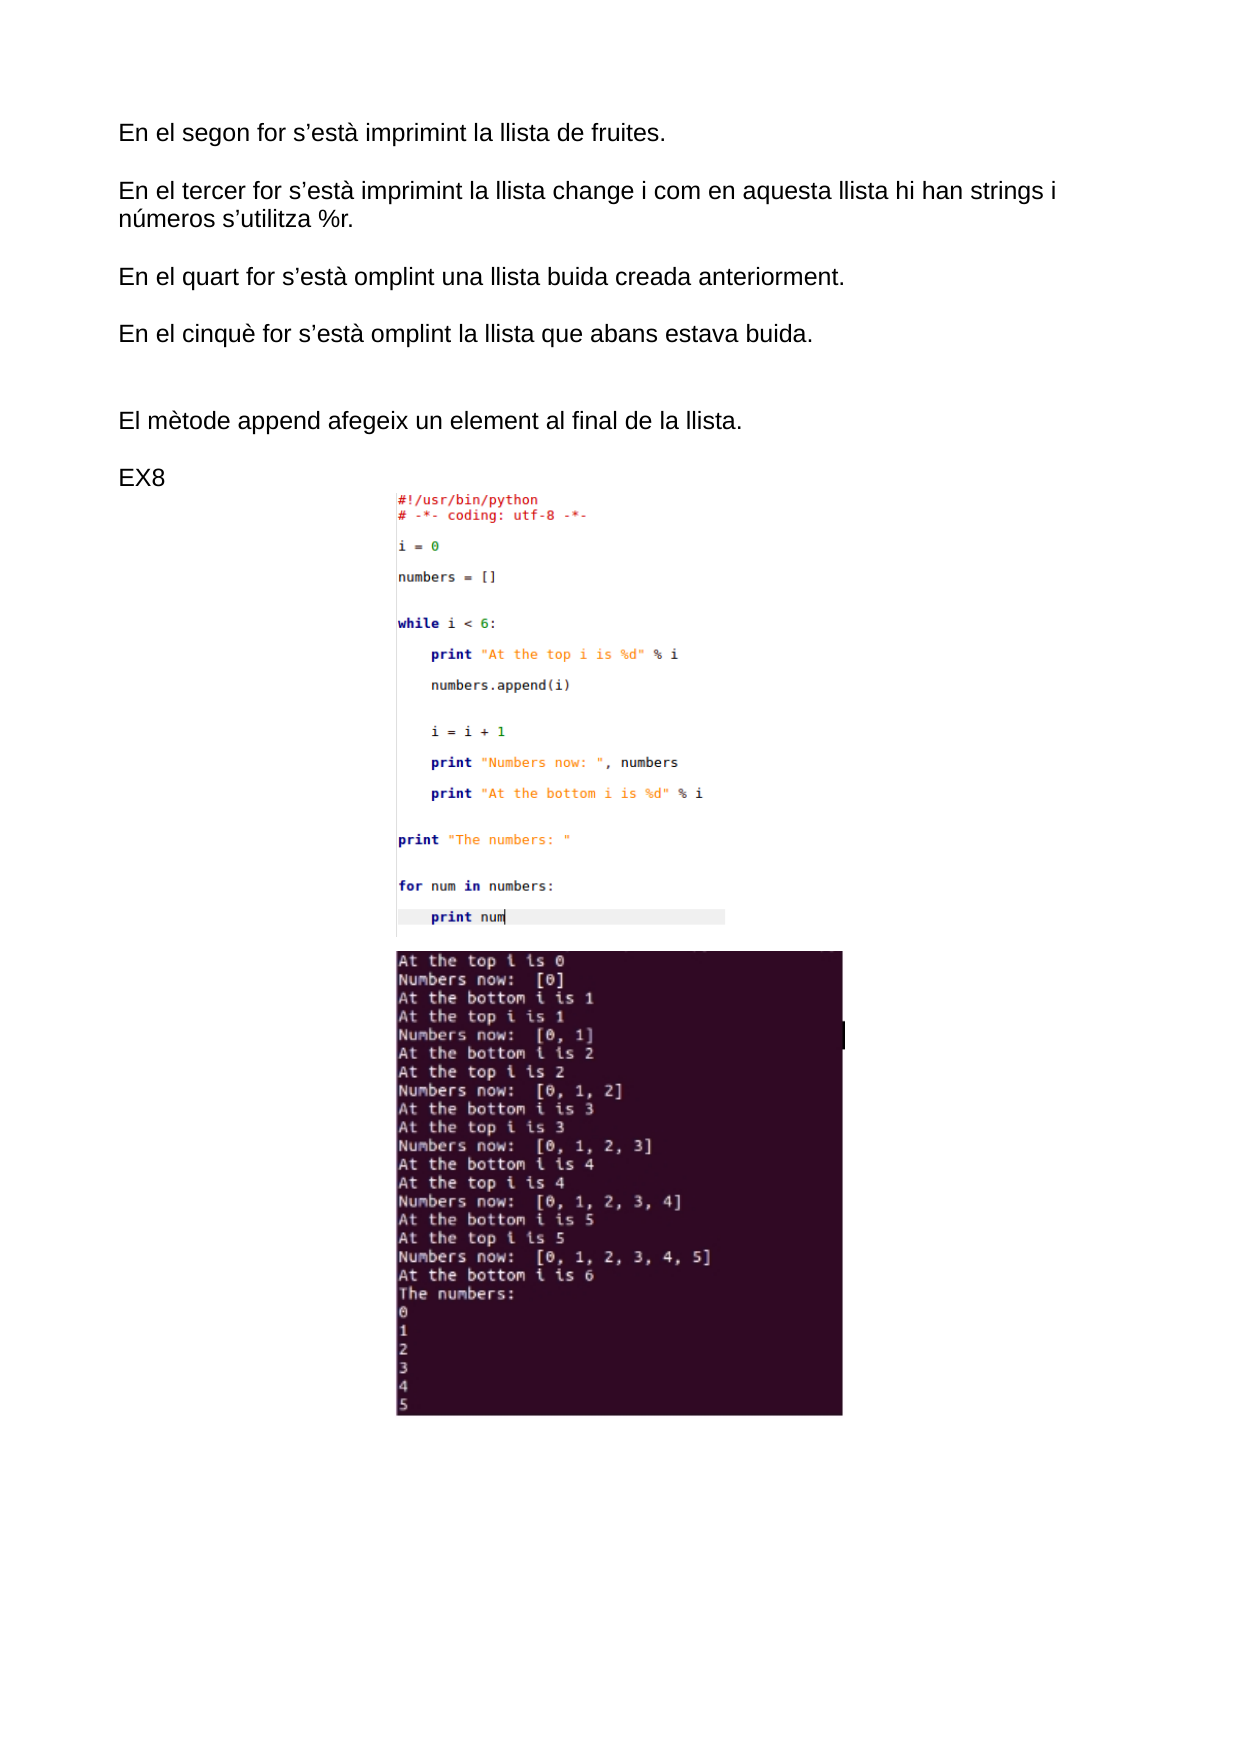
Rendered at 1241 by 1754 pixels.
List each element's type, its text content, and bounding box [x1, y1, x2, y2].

picture [395, 951, 845, 1419]
text En el segon for s’està imprimint la llista de fruites. [118, 118, 1122, 147]
text EX8 [118, 463, 1122, 492]
text El mètode append afegeix un element al final de la llista. [118, 406, 1122, 434]
text En el tercer for s’està imprimint la llista change i com en aquesta llista hi han strings i números s’utilitza %r. [118, 176, 1122, 233]
picture [396, 493, 726, 937]
text En el cinquè for s’està omplint la llista que abans estava buida. [118, 319, 1122, 348]
text En el quart for s’està omplint una llista buida creada anteriorment. [118, 262, 1122, 291]
